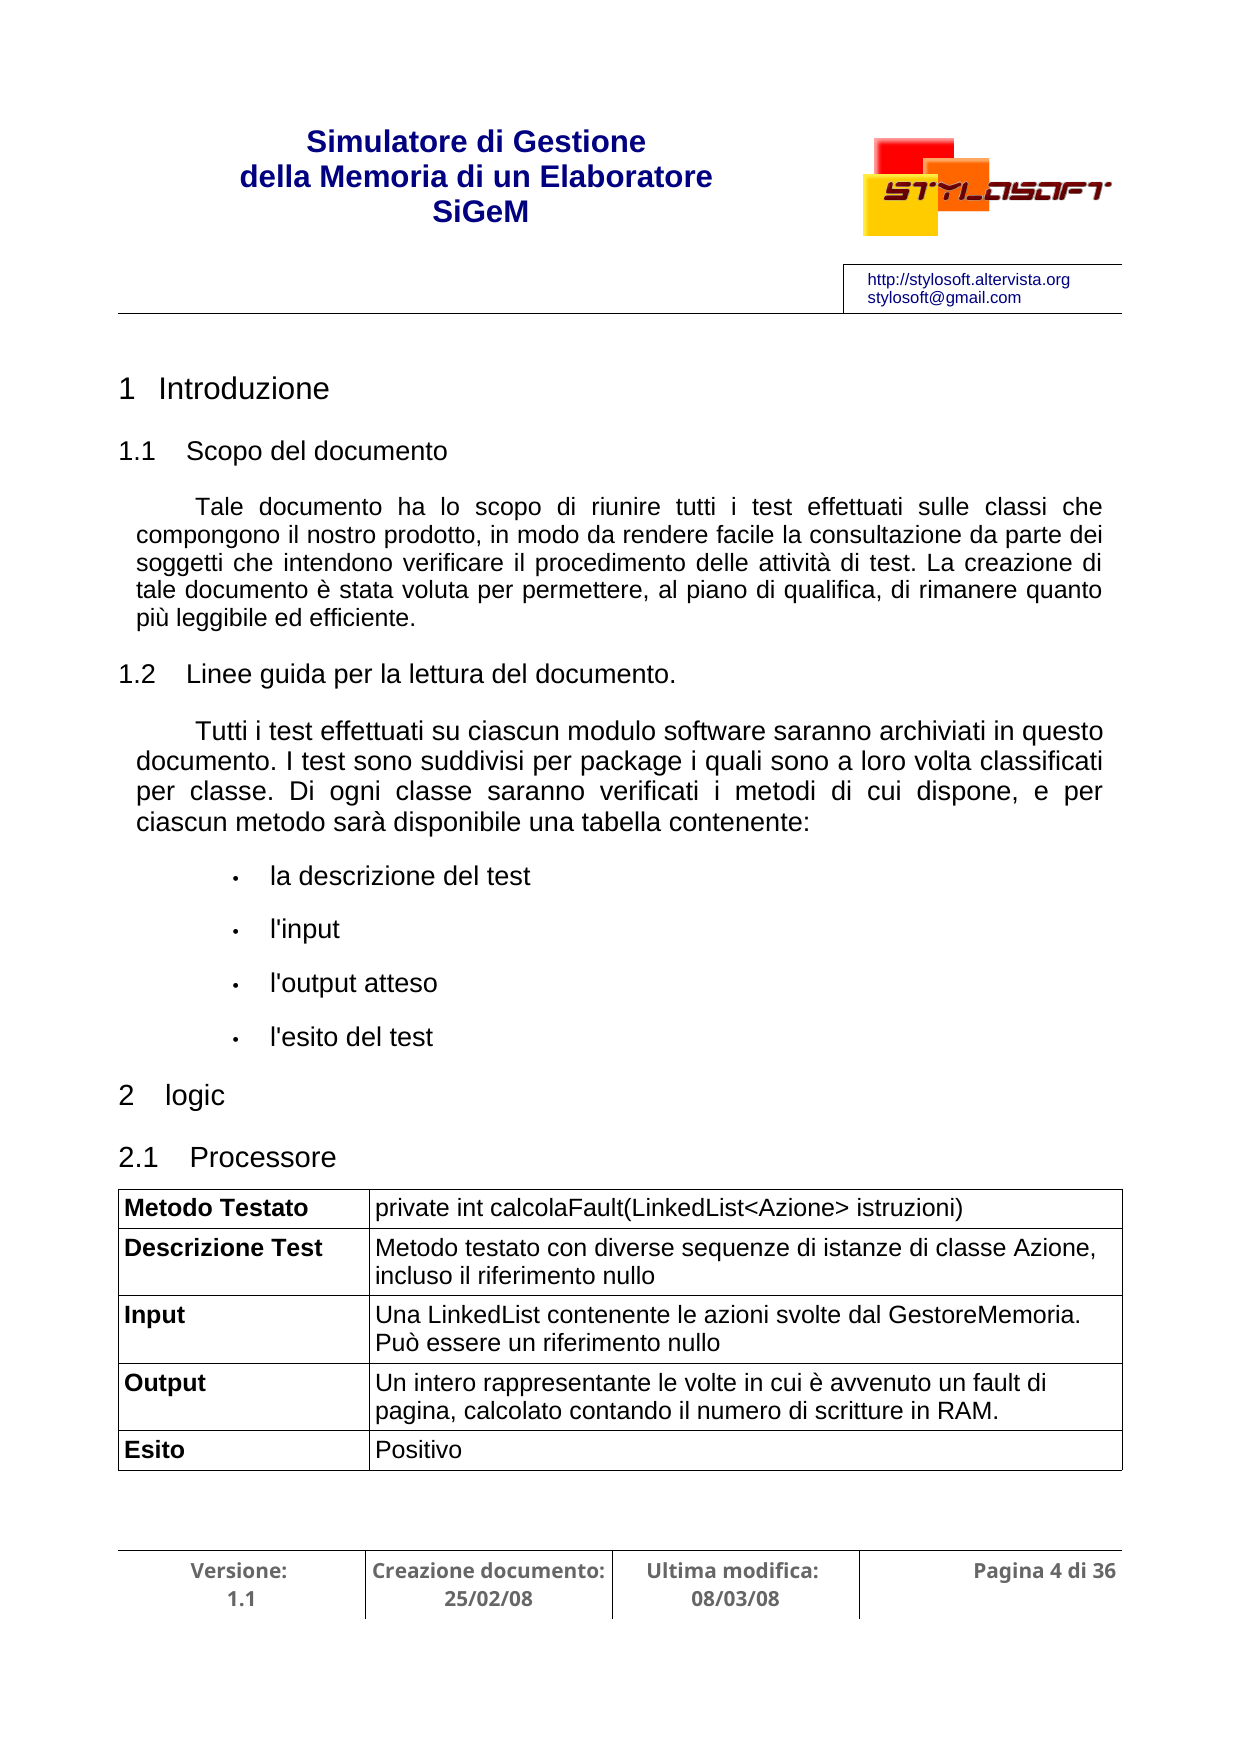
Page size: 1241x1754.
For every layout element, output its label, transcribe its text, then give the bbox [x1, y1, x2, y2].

table_cell Esito [119, 1431, 369, 1469]
subtitle logic [118, 1079, 1122, 1111]
table_cell Output [119, 1364, 369, 1430]
list l'input [173, 914, 1104, 944]
table_cell Descrizione Test [119, 1229, 369, 1295]
subtitle Linee guida per la lettura del documento. [118, 659, 1122, 689]
list l'esito del test [173, 1022, 1104, 1052]
table_header private int calcolaFault(LinkedList<Azione> istruzioni) [370, 1190, 1122, 1228]
table_cell Metodo testato con diverse sequenze di istanze di classe Azione, incluso il riferimento nullo [370, 1229, 1122, 1295]
subtitle Processore [118, 1141, 1122, 1174]
subtitle Scopo del documento [118, 436, 1122, 466]
picture [848, 123, 1117, 247]
list l'output atteso [173, 968, 1104, 998]
table_cell Positivo [370, 1431, 1122, 1469]
table_cell Un intero rappresentante le volte in cui è avvenuto un fault di pagina, calcolato contando il numero di scritture in RAM. [370, 1364, 1122, 1430]
text Tale documento ha lo scopo di riunire tutti i test effettuati sulle classi che compongono il nostro prodotto, in modo da rendere facile la consultazione da parte dei soggetti che intendono verificare il procedimento delle attività di test. La creazione di tale documento è stata voluta per permettere, al piano di qualifica, di rimanere quanto più leggibile ed efficiente. [136, 493, 1104, 632]
list la descrizione del test [173, 860, 1104, 891]
table_cell Input [119, 1296, 369, 1363]
table_cell Una LinkedList contenente le azioni svolte dal GestoreMemoria. Può essere un riferimento nullo [370, 1296, 1122, 1363]
subtitle Introduzione [118, 371, 1122, 406]
table_header Metodo Testato [119, 1190, 369, 1228]
text Tutti i test effettuati su ciascun modulo software saranno archiviati in questo documento. I test sono suddivisi per package i quali sono a loro volta classificati per classe. Di ogni classe saranno verificati i metodi di cui dispone, e per ciascun metodo sarà disponibile una tabella contenente: [136, 716, 1104, 837]
